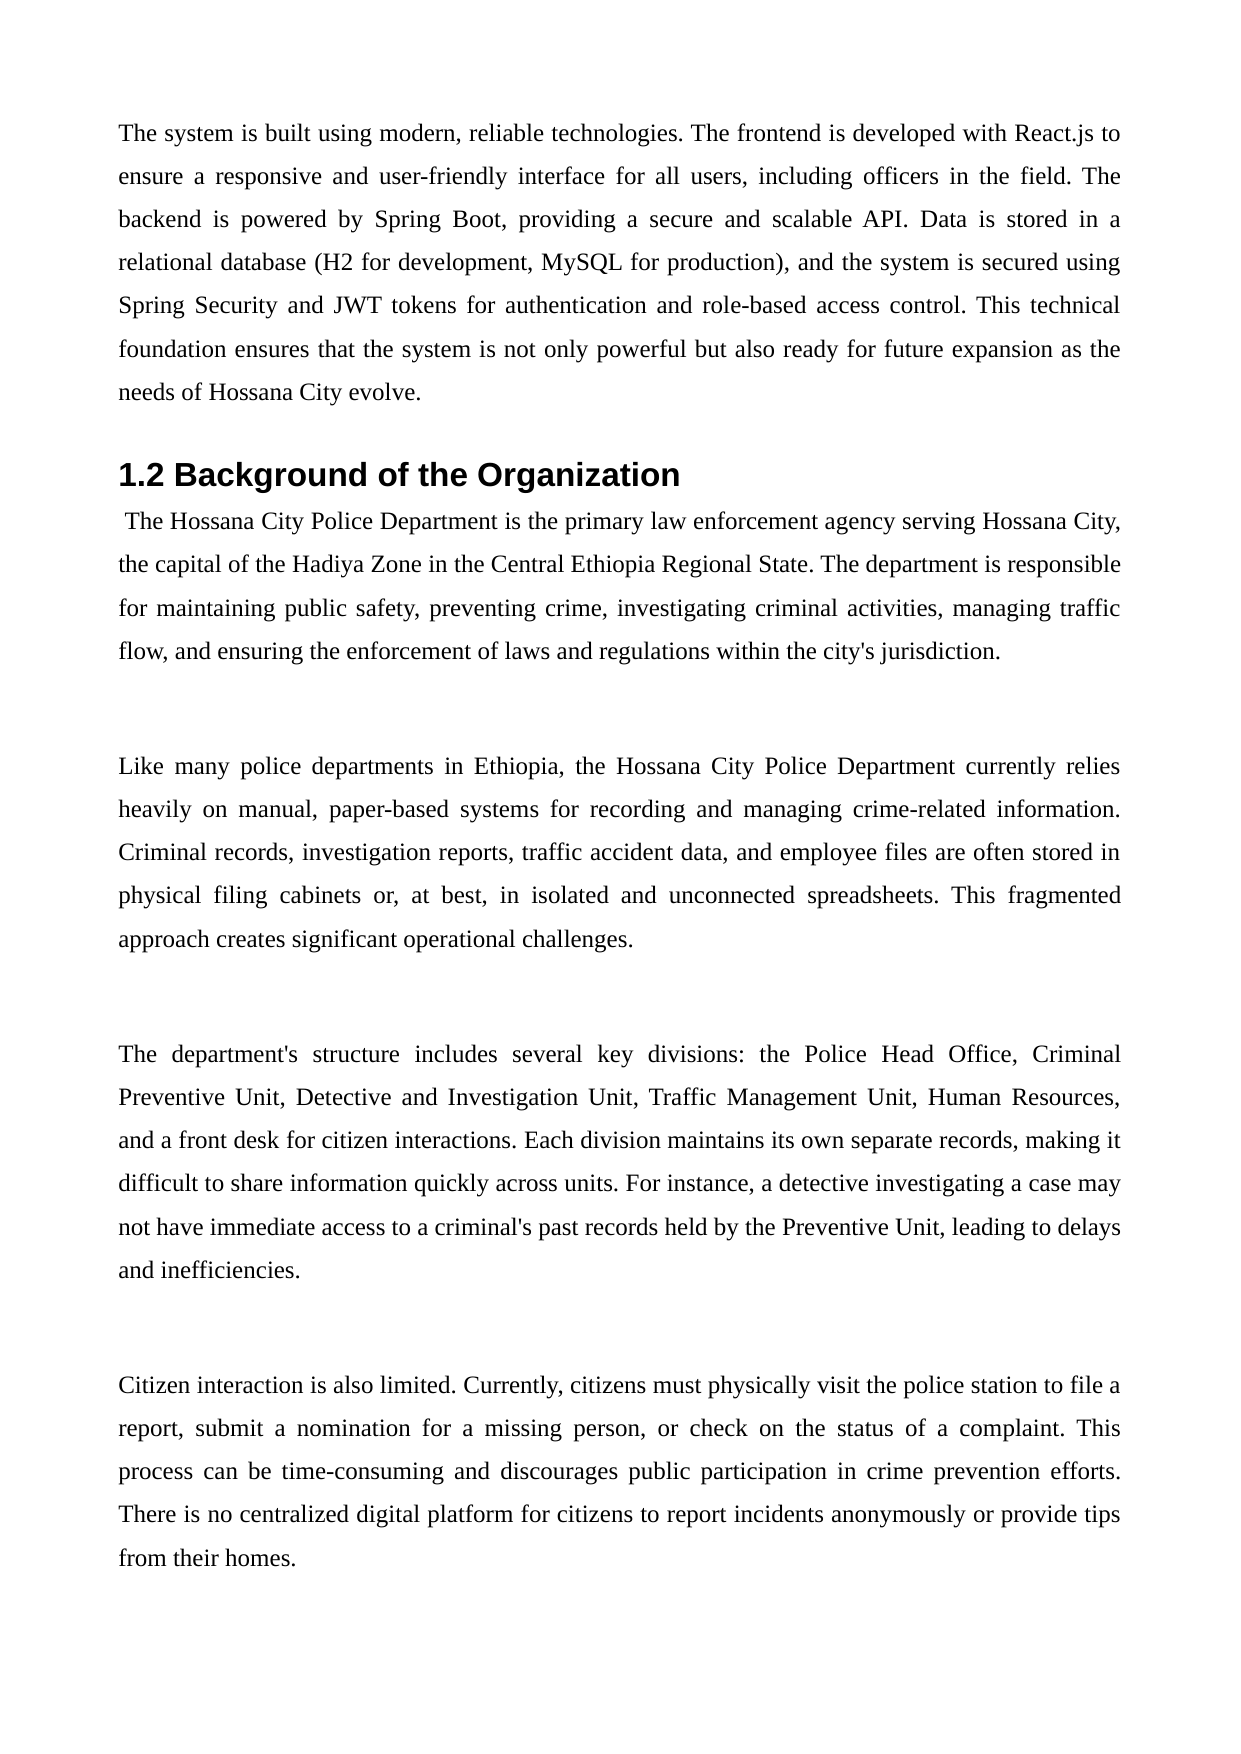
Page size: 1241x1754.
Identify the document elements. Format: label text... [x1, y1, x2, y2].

text Citizen interaction is also limited. Currently, citizens must physically visit the police station to file a report, submit a nomination for a missing person, or check on the status of a complaint. This process can be time-consuming and discourages public participation in crime prevention efforts. There is no centralized digital platform for citizens to report incidents anonymously or provide tips from their homes. [118, 1370, 1122, 1571]
text The Hossana City Police Department is the primary law enforcement agency serving Hossana City, the capital of the Hadiya Zone in the Central Ethiopia Regional State. The department is responsible for maintaining public safety, preventing crime, investigating criminal activities, managing traffic flow, and ensuring the enforcement of laws and regulations within the city's jurisdiction. [118, 506, 1122, 664]
subtitle 1.2 Background of the Organization [118, 455, 1122, 494]
text The department's structure includes several key divisions: the Police Head Office, Criminal Preventive Unit, Detective and Investigation Unit, Traffic Management Unit, Human Resources, and a front desk for citizen interactions. Each division maintains its own separate records, making it difficult to share information quickly across units. For instance, a detective investigating a case may not have immediate access to a criminal's past records held by the Preventive Unit, leading to delays and inefficiencies. [118, 1039, 1122, 1283]
text Like many police departments in Ethiopia, the Hossana City Police Department currently relies heavily on manual, paper-based systems for recording and managing crime-related information. Criminal records, investigation reports, traffic accident data, and employee files are often stored in physical filing cabinets or, at best, in isolated and unconnected spreadsheets. This fragmented approach creates significant operational challenges. [118, 751, 1122, 952]
text The system is built using modern, reliable technologies. The frontend is developed with React.js to ensure a responsive and user-friendly interface for all users, including officers in the field. The backend is powered by Spring Boot, providing a secure and scalable API. Data is stored in a relational database (H2 for development, MySQL for production), and the system is secured using Spring Security and JWT tokens for authentication and role-based access control. This technical foundation ensures that the system is not only powerful but also ready for future expansion as the needs of Hossana City evolve. [118, 118, 1122, 406]
